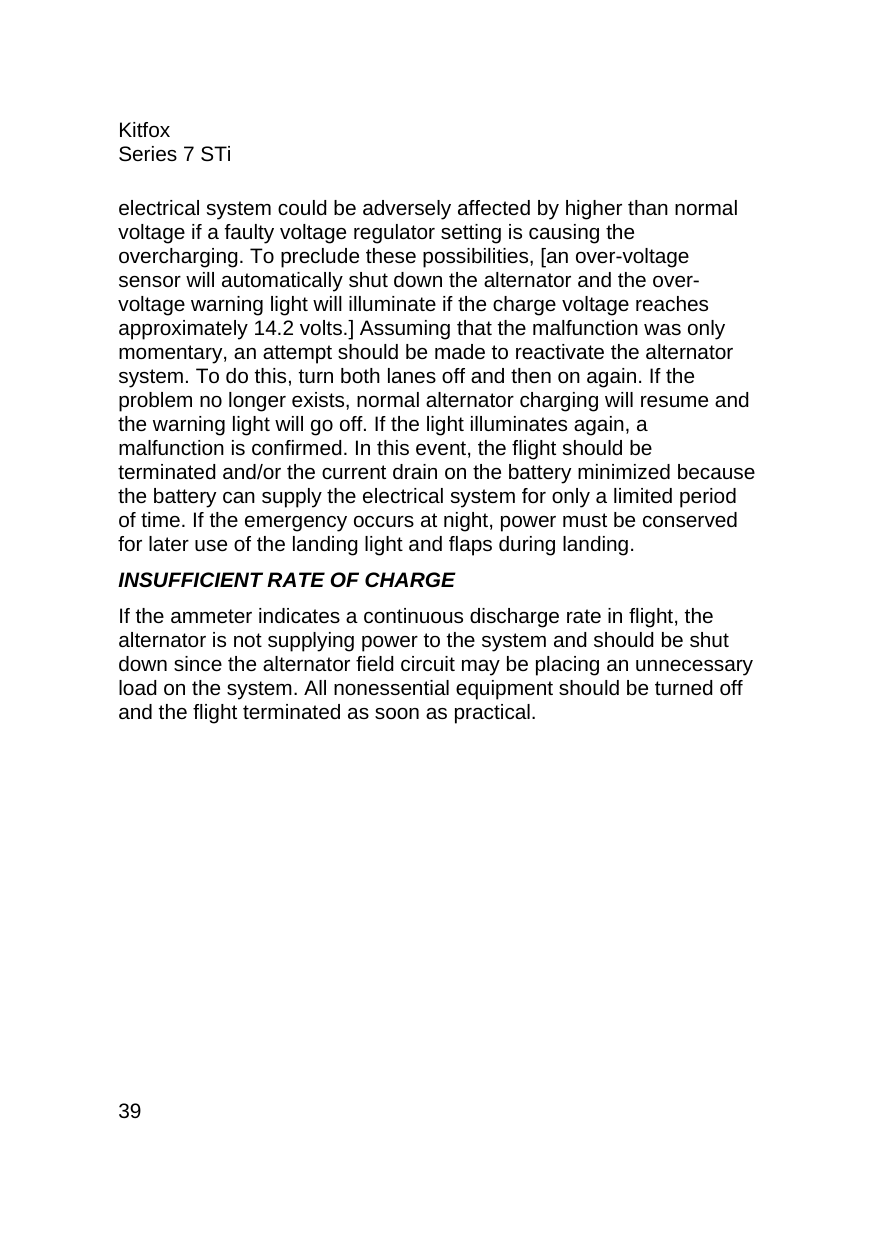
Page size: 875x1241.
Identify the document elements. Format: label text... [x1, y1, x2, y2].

subtitle INSUFFICIENT RATE OF CHARGE [118, 568, 756, 592]
text electrical system could be adversely affected by higher than normal voltage if a faulty voltage regulator setting is causing the overcharging. To preclude these possibilities, [an over-voltage sensor will automatically shut down the alternator and the over-voltage warning light will illuminate if the charge voltage reaches approximately 14.2 volts.] Assuming that the malfunction was only momentary, an attempt should be made to reactivate the alternator system. To do this, turn both lanes off and then on again. If the problem no longer exists, normal alternator charging will resume and the warning light will go off. If the light illuminates again, a malfunction is confirmed. In this event, the flight should be terminated and/or the current drain on the battery minimized because the battery can supply the electrical system for only a limited period of time. If the emergency occurs at night, power must be conserved for later use of the landing light and flaps during landing. [118, 196, 756, 555]
text If the ammeter indicates a continuous discharge rate in flight, the alternator is not supplying power to the system and should be shut down since the alternator field circuit may be placing an unnecessary load on the system. All nonessential equipment should be turned off and the flight terminated as soon as practical. [118, 604, 756, 724]
